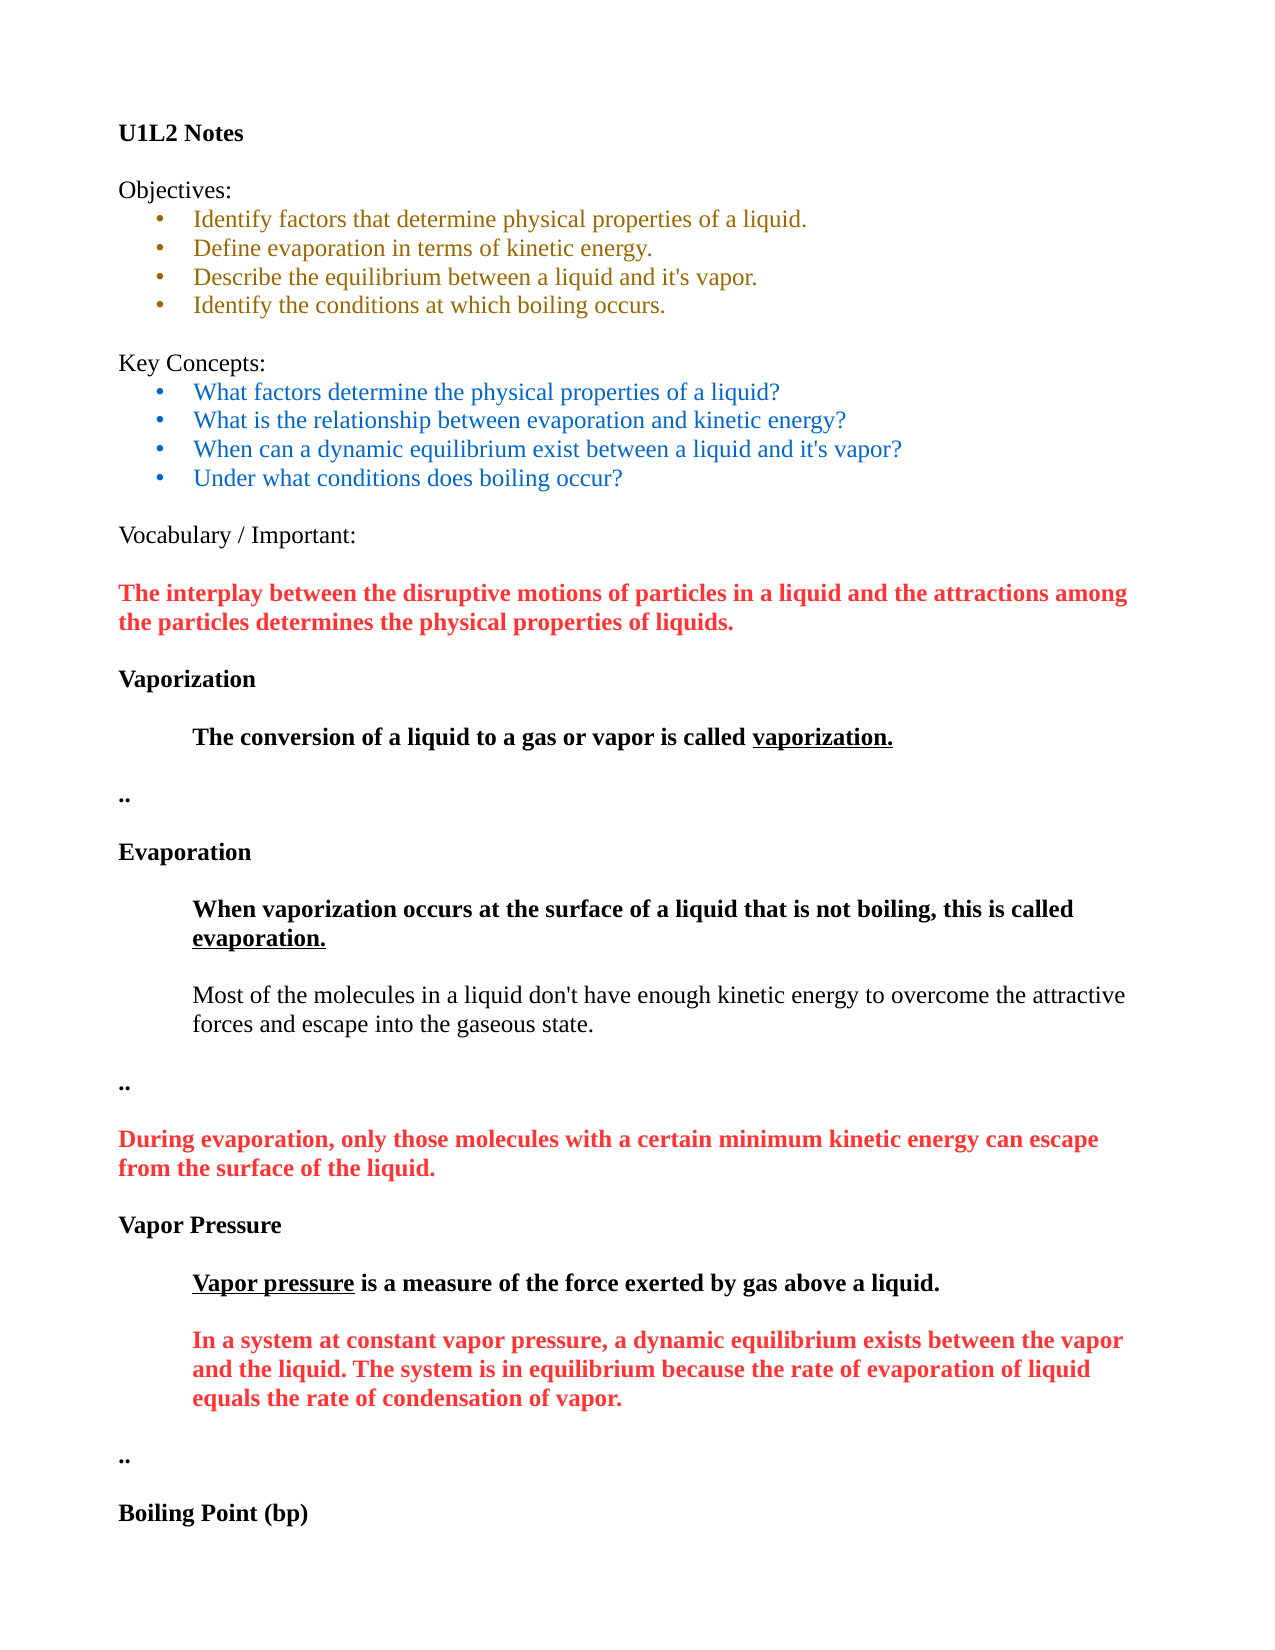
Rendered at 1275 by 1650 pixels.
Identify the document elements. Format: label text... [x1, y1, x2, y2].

text Vocabulary / Important: [118, 521, 1157, 549]
list Under what conditions does boiling occur? [156, 463, 1157, 492]
text .. [118, 1441, 1157, 1469]
text In a system at constant vapor pressure, a dynamic equilibrium exists between the vapor and the liquid. The system is in equilibrium because the rate of evaporation of liquid equals the rate of condensation of vapor. [118, 1326, 1157, 1412]
text Evaporation [118, 837, 1157, 866]
text When vaporization occurs at the surface of a liquid that is not boiling, this is called evaporation. [118, 894, 1157, 952]
text Key Concepts: [118, 348, 1157, 377]
text .. [118, 1067, 1157, 1096]
list Define evaporation in terms of kinetic energy. [156, 233, 1157, 262]
text During evaporation, only those molecules with a certain minimum kinetic energy can escape from the surface of the liquid. [118, 1124, 1157, 1182]
list Identify the conditions at which boiling occurs. [156, 291, 1157, 319]
text Vapor pressure is a measure of the force exerted by gas above a liquid. [118, 1268, 1157, 1297]
text The interplay between the disruptive motions of particles in a liquid and the attractions among the particles determines the physical properties of liquids. [118, 578, 1157, 636]
text The conversion of a liquid to a gas or vapor is called vaporization. [118, 722, 1157, 751]
text Most of the molecules in a liquid don't have enough kinetic energy to overcome the attractive forces and escape into the gaseous state. [118, 981, 1157, 1038]
text Objectives: [118, 176, 1157, 204]
text Vaporization [118, 664, 1157, 693]
text Boiling Point (bp) [118, 1498, 1157, 1527]
text U1L2 Notes [118, 118, 1157, 147]
list What factors determine the physical properties of a liquid? [156, 377, 1157, 406]
list Describe the equilibrium between a liquid and it's vapor. [156, 262, 1157, 291]
text .. [118, 779, 1157, 808]
list What is the relationship between evaporation and kinetic energy? [156, 406, 1157, 434]
list When can a dynamic equilibrium exist between a liquid and it's vapor? [156, 434, 1157, 463]
text Vapor Pressure [118, 1211, 1157, 1239]
list Identify factors that determine physical properties of a liquid. [156, 204, 1157, 233]
